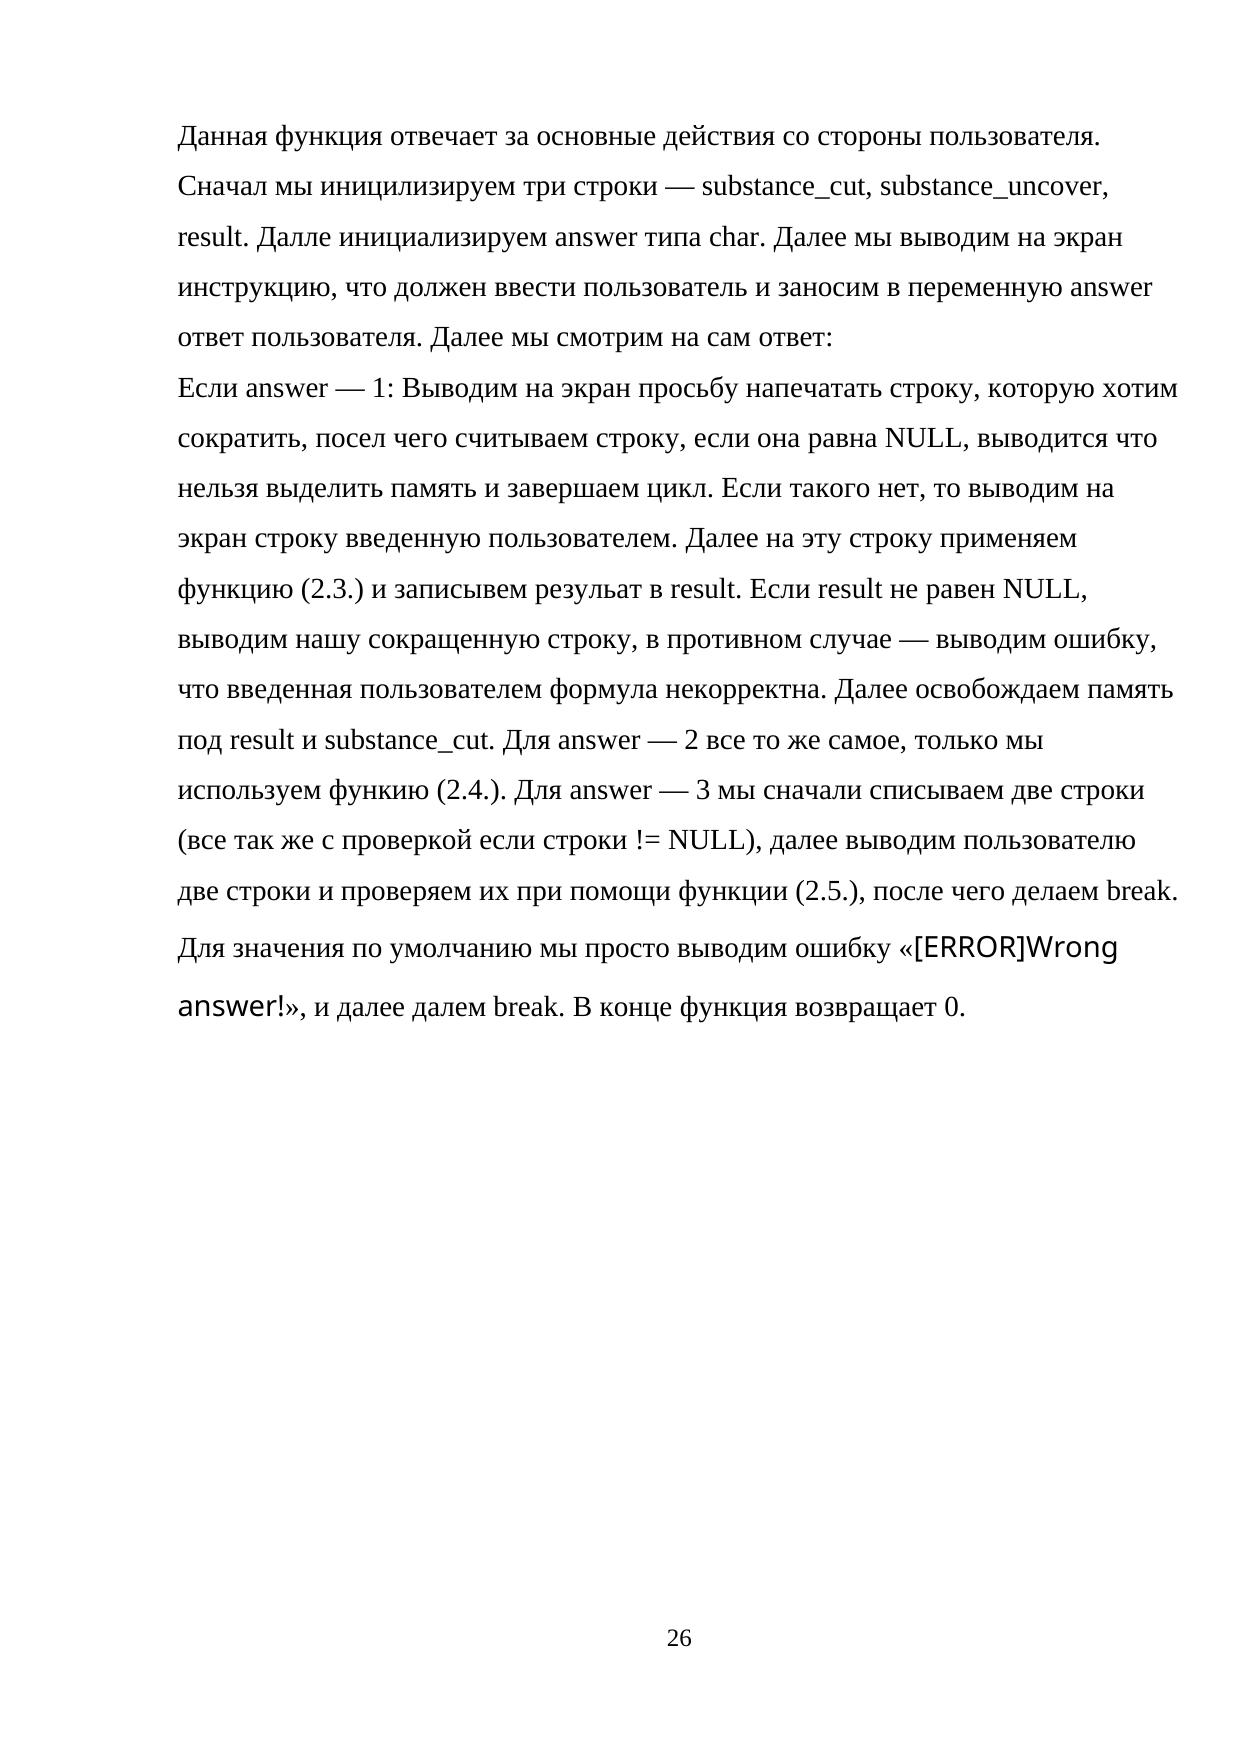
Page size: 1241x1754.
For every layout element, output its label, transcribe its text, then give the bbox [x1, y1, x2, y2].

text Данная функция отвечает за основные действия со стороны пользователя. Сначал мы иницилизируем три строки — substance_cut, substance_uncover, result. Далле инициализируем answer типа char. Далее мы выводим на экран инструкцию, что должен ввести пользователь и заносим в переменную answer ответ пользователя. Далее мы смотрим на сам ответ: [177, 118, 1181, 353]
text Если answer — 1: Выводим на экран просьбу напечатать строку, которую хотим сократить, посел чего считываем строку, если она равна NULL, выводится что нельзя выделить память и завершаем цикл. Если такого нет, то выводим на экран строку введенную пользователем. Далее на эту строку применяем функцию (2.3.) и записывем резульат в result. Если result не равен NULL, выводим нашу сокращенную строку, в противном случае — выводим ошибку, что введенная пользователем формула некорректна. Далее освобождаем память под result и substance_cut. Для answer — 2 все то же самое, только мы используем функию (2.4.). Для answer — 3 мы сначали списываем две строки (все так же с проверкой если строки != NULL), далее выводим пользователю две строки и проверяем их при помощи функции (2.5.), после чего делаем break. Для значения по умолчанию мы просто выводим ошибку «[ERROR]Wrong answer!», и далее далем break. В конце функция возвращает 0. [177, 370, 1181, 1025]
